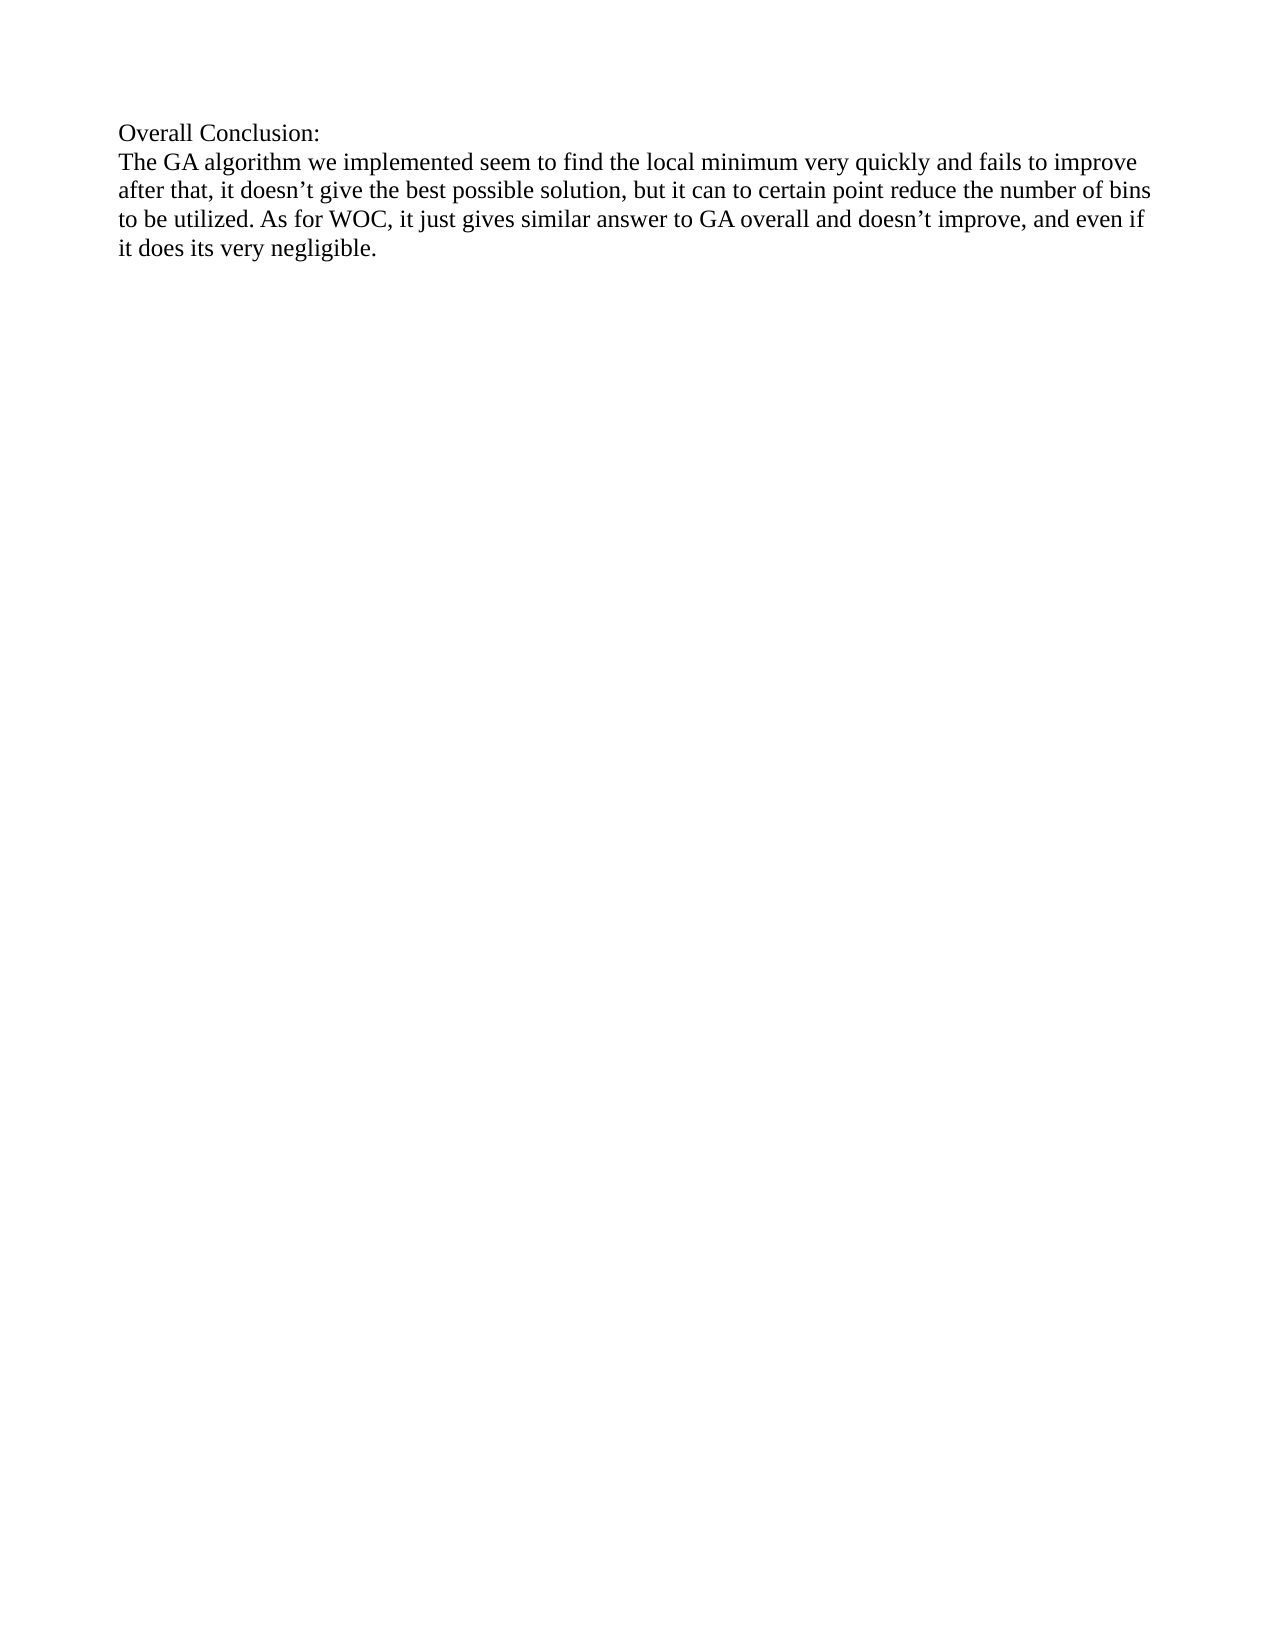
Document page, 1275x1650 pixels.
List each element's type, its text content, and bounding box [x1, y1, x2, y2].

text The GA algorithm we implemented seem to find the local minimum very quickly and fails to improve after that, it doesn’t give the best possible solution, but it can to certain point reduce the number of bins to be utilized. As for WOC, it just gives similar answer to GA overall and doesn’t improve, and even if it does its very negligible. [118, 147, 1157, 262]
text Overall Conclusion: [118, 118, 1157, 147]
